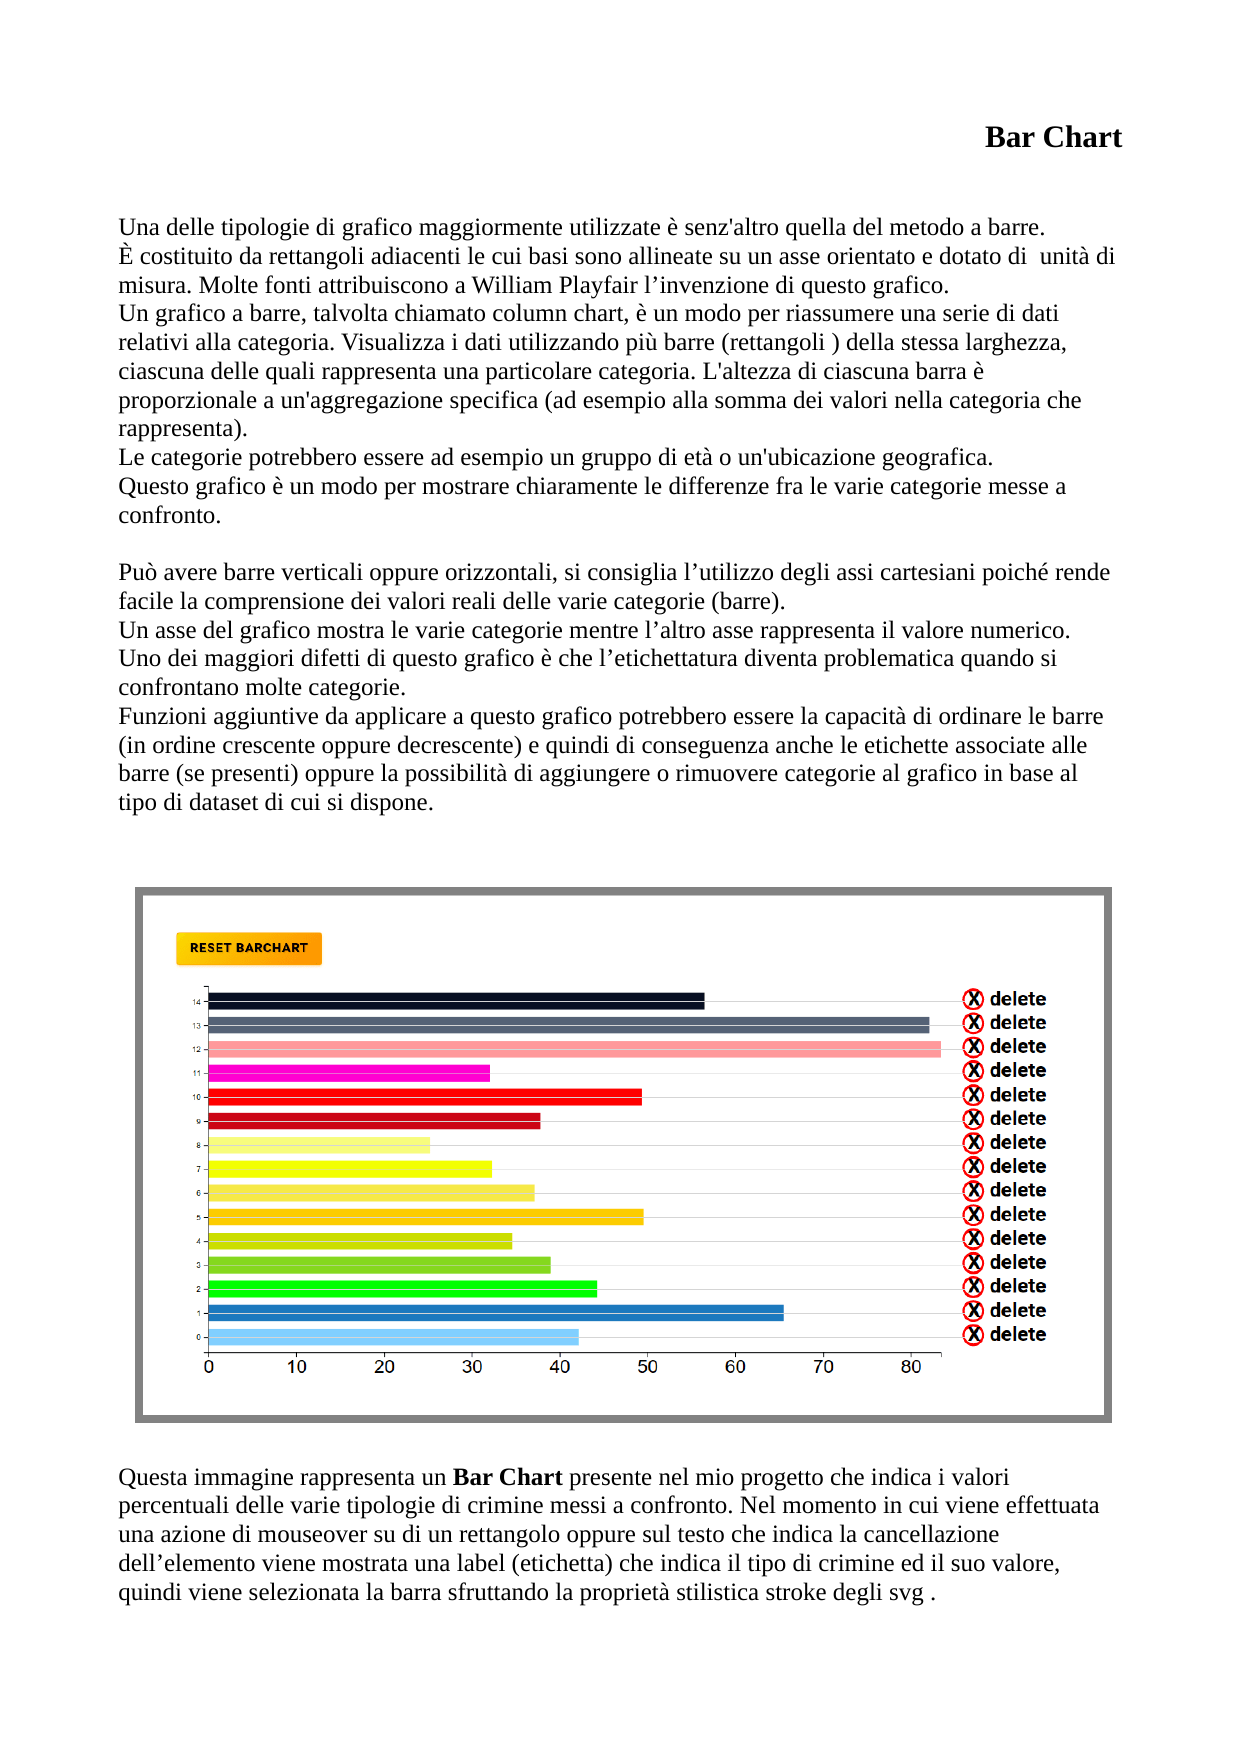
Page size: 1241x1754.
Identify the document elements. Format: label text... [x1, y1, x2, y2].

text Un asse del grafico mostra le varie categorie mentre l’altro asse rappresenta il valore numerico. [118, 615, 1122, 643]
text Uno dei maggiori difetti di questo grafico è che l’etichettatura diventa problematica quando si confrontano molte categorie. [118, 643, 1122, 701]
text È costituito da rettangoli adiacenti le cui basi sono allineate su un asse orientato e dotato di unità di misura. Molte fonti attribuiscono a William Playfair l’invenzione di questo grafico. [118, 241, 1122, 298]
text Una delle tipologie di grafico maggiormente utilizzate è senz'altro quella del metodo a barre. [118, 212, 1122, 241]
text Questa immagine rappresenta un Bar Chart presente nel mio progetto che indica i valori percentuali delle varie tipologie di crimine messi a confronto. Nel momento in cui viene effettuata una azione di mouseover su di un rettangolo oppure sul testo che indica la cancellazione dell’elemento viene mostrata una label (etichetta) che indica il tipo di crimine ed il suo valore, quindi viene selezionata la barra sfruttando la proprietà stilistica stroke degli svg . [118, 1462, 1122, 1606]
text Le categorie potrebbero essere ad esempio un gruppo di età o un'ubicazione geografica. [118, 442, 1122, 471]
text Funzioni aggiuntive da applicare a questo grafico potrebbero essere la capacità di ordinare le barre (in ordine crescente oppure decrescente) e quindi di conseguenza anche le etichette associate alle barre (se presenti) oppure la possibilità di aggiungere o rimuovere categorie al grafico in base al tipo di dataset di cui si dispone. [118, 701, 1122, 816]
picture [118, 873, 1123, 1434]
text Può avere barre verticali oppure orizzontali, si consiglia l’utilizzo degli assi cartesiani poiché rende facile la comprensione dei valori reali delle varie categorie (barre). [118, 557, 1122, 615]
text Un grafico a barre, talvolta chiamato column chart, è un modo per riassumere una serie di dati relativi alla categoria. Visualizza i dati utilizzando più barre (rettangoli ) della stessa larghezza, ciascuna delle quali rappresenta una particolare categoria. L'altezza di ciascuna barra è proporzionale a un'aggregazione specifica (ad esempio alla somma dei valori nella categoria che rappresenta). [118, 298, 1122, 442]
text Questo grafico è un modo per mostrare chiaramente le differenze fra le varie categorie messe a confronto. [118, 471, 1122, 528]
